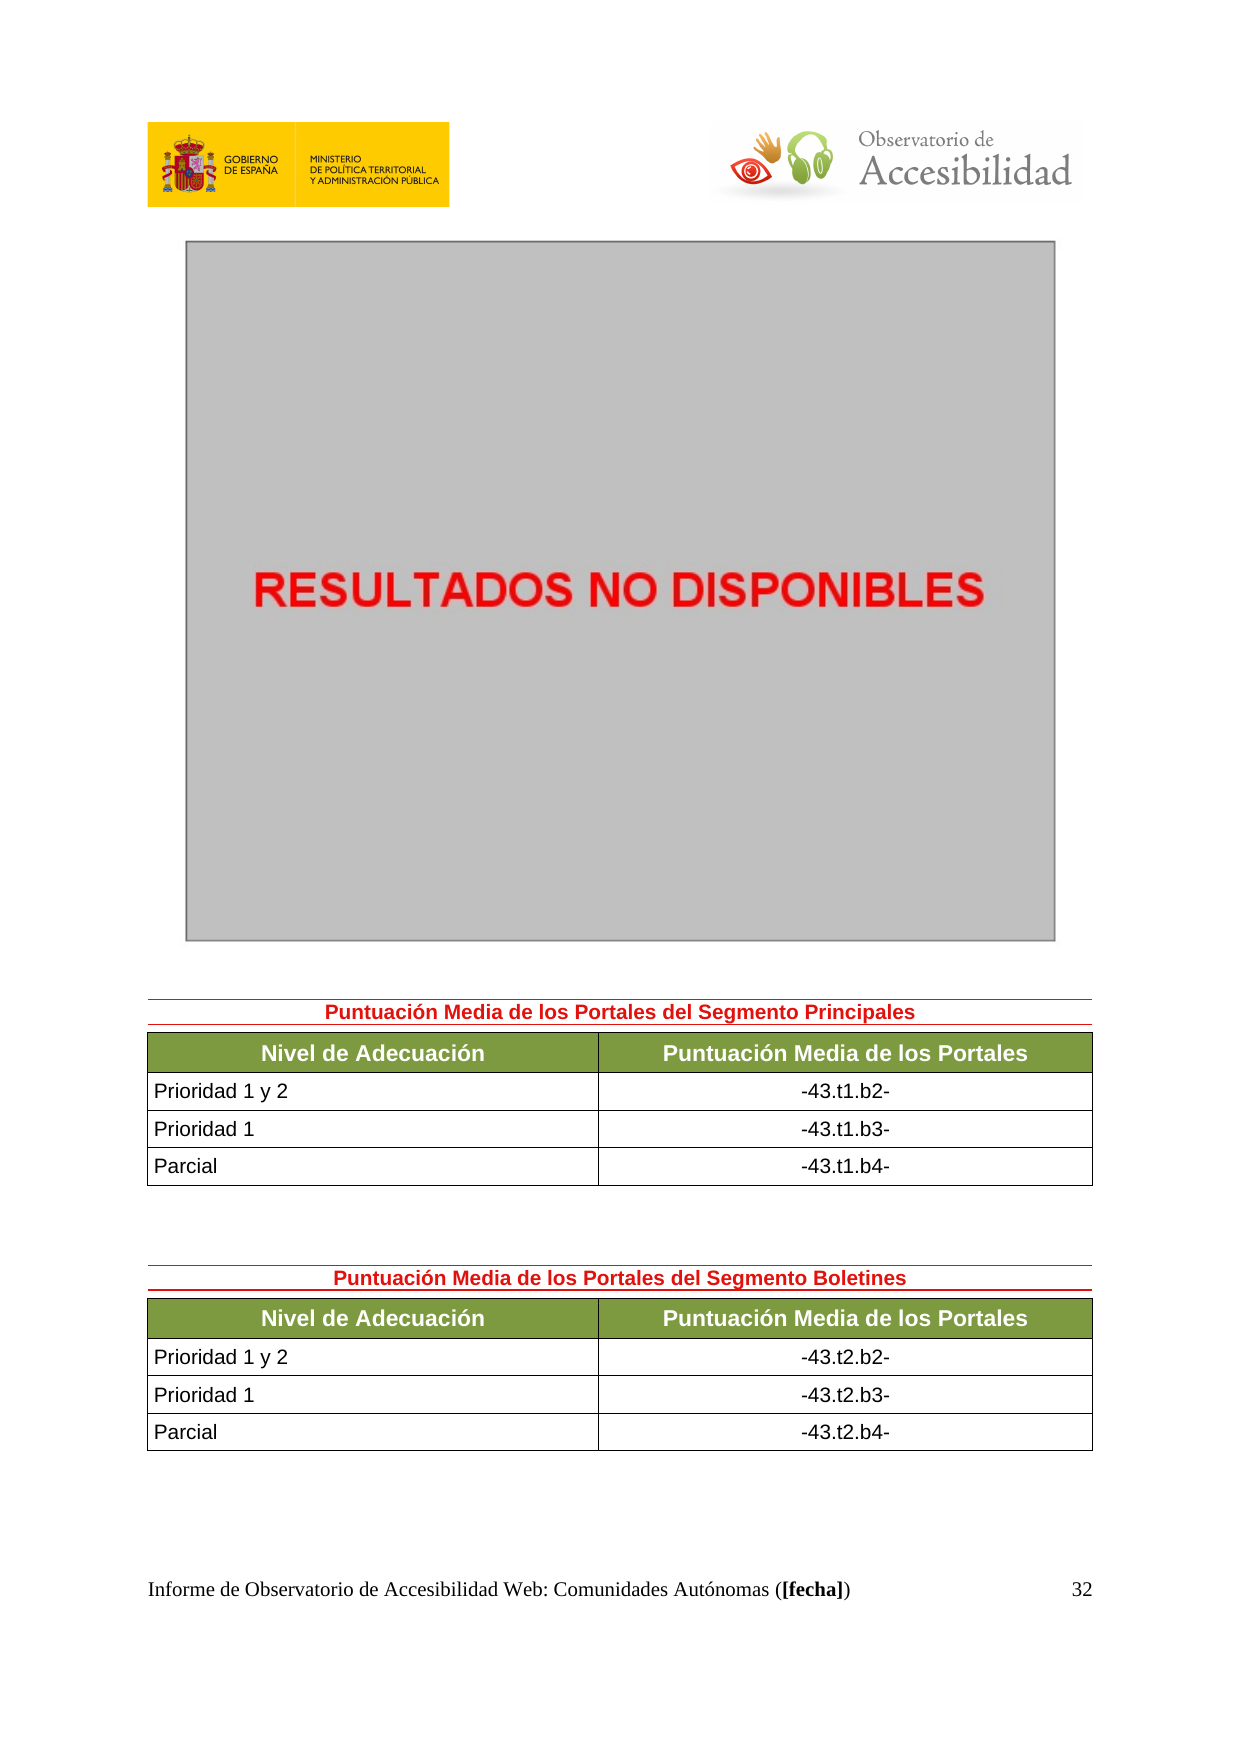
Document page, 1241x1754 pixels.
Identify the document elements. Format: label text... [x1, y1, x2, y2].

table_cell Prioridad 1 y 2 [148, 1073, 598, 1109]
table_cell Prioridad 1 y 2 [148, 1339, 598, 1375]
picture [178, 238, 1062, 948]
table_header Nivel de Adecuación [148, 1033, 598, 1072]
table_header Puntuación Media de los Portales [599, 1033, 1092, 1072]
table_cell -43.t2.b2- [599, 1339, 1092, 1375]
table_cell -43.t2.b3- [599, 1376, 1092, 1413]
table_cell -43.t1.b4- [599, 1148, 1092, 1184]
table_cell Prioridad 1 [148, 1376, 598, 1413]
table_header Nivel de Adecuación [148, 1299, 598, 1338]
table_header Puntuación Media de los Portales [599, 1299, 1092, 1338]
table_cell Prioridad 1 [148, 1111, 598, 1147]
table_cell Parcial [148, 1414, 598, 1450]
table_cell -43.t2.b4- [599, 1414, 1092, 1450]
picture [710, 122, 1086, 205]
table_cell -43.t1.b2- [599, 1073, 1092, 1109]
table_cell Parcial [148, 1148, 598, 1184]
text Puntuación Media de los Portales del Segmento Principales [148, 1000, 1092, 1024]
table_cell -43.t1.b3- [599, 1111, 1092, 1147]
picture [147, 122, 450, 207]
text Puntuación Media de los Portales del Segmento Boletines [148, 1266, 1092, 1289]
